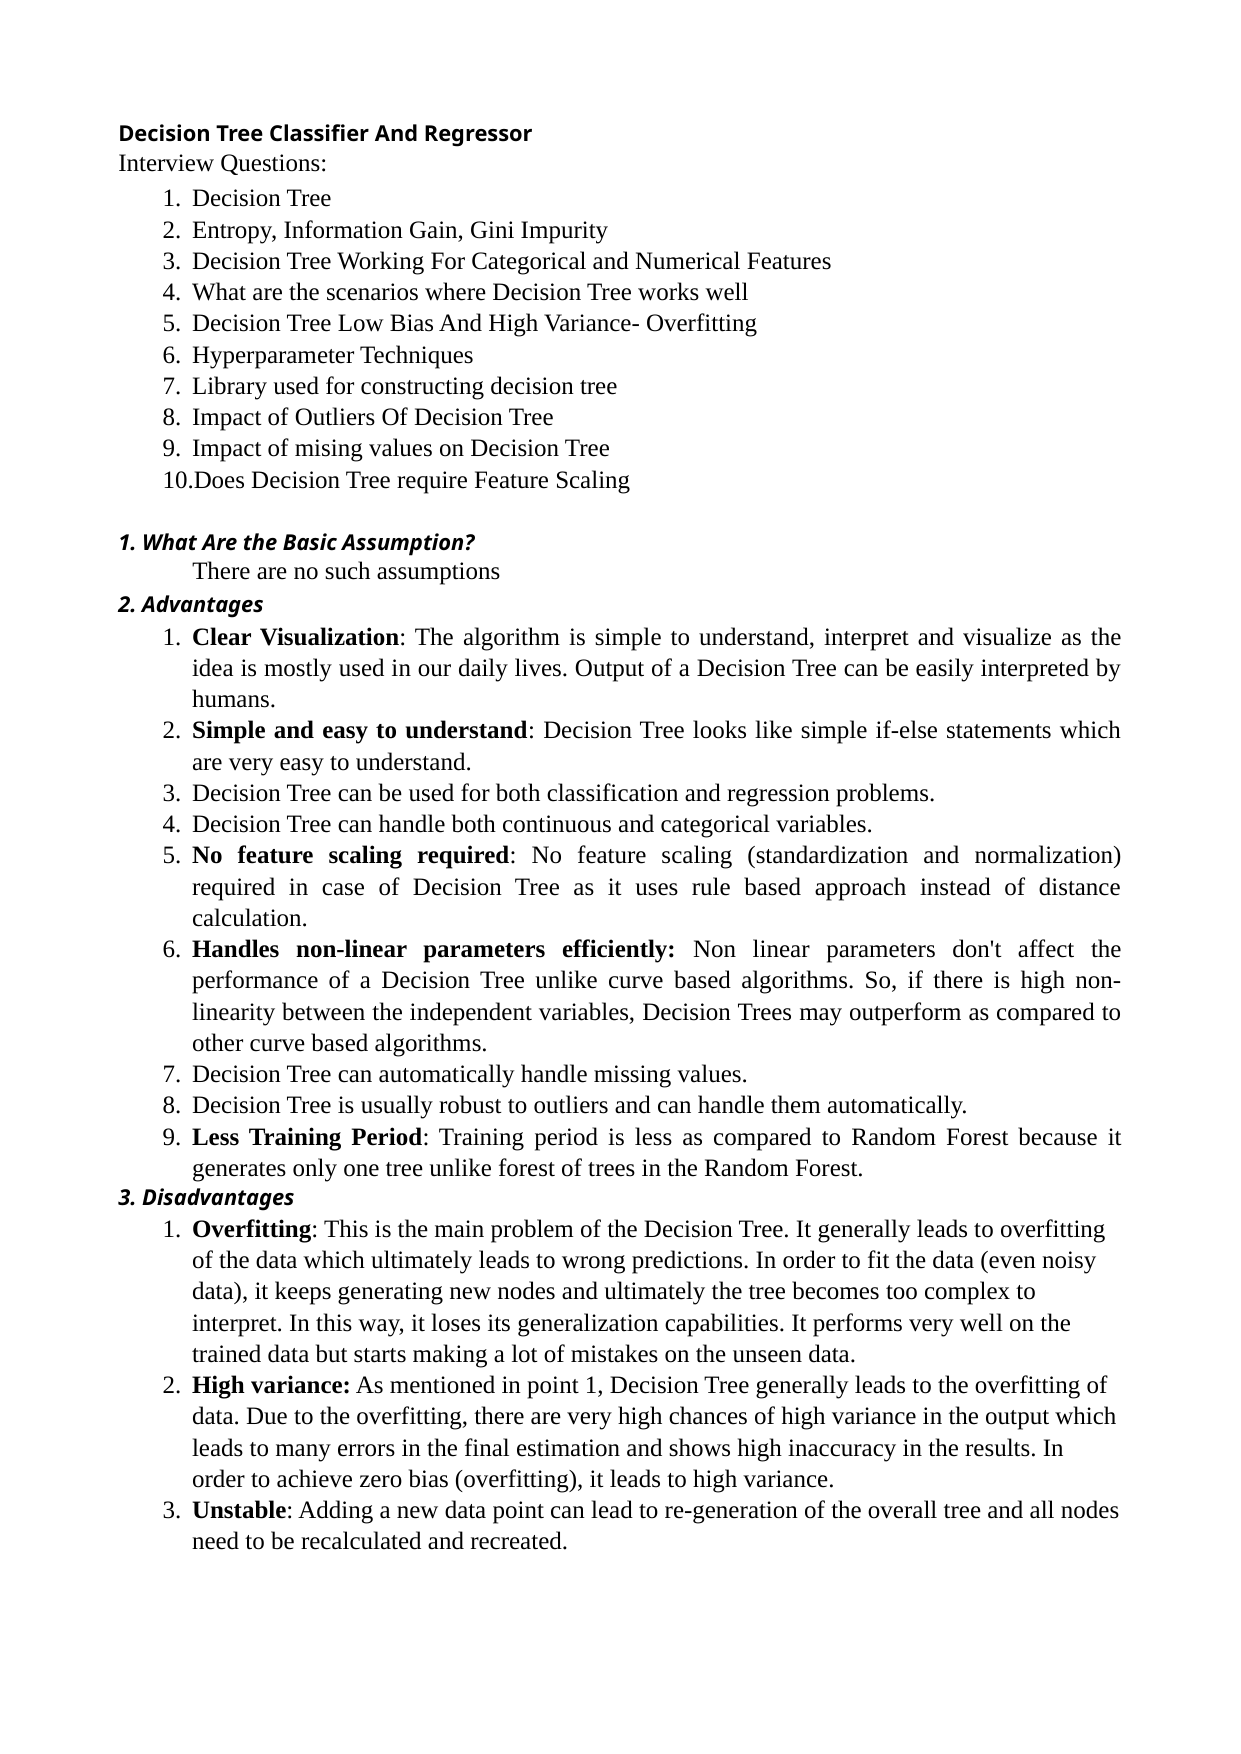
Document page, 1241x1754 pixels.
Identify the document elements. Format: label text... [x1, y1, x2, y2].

list Decision Tree can be used for both classification and regression problems. [162, 775, 1122, 807]
list Handles non-linear parameters efficiently: Non linear parameters don't affect the performance of a Decision Tree unlike curve based algorithms. So, if there is high non-linearity between the independent variables, Decision Trees may outperform as compared to other curve based algorithms. [162, 932, 1122, 1057]
list Decision Tree Working For Categorical and Numerical Features [162, 243, 1122, 275]
list Decision Tree [162, 181, 1122, 212]
list Impact of Outliers Of Decision Tree [162, 400, 1122, 431]
subtitle 1. What Are the Basic Assumption? [118, 526, 1122, 556]
list Unstable: Adding a new data point can lead to re-generation of the overall tree and all nodes need to be recalculated and recreated. [162, 1493, 1122, 1555]
text Interview Questions: [118, 148, 1122, 177]
text There are no such assumptions [118, 556, 1122, 585]
list Less Training Period: Training period is less as compared to Random Forest because it generates only one tree unlike forest of trees in the Random Forest. [162, 1119, 1122, 1182]
list Decision Tree Low Bias And High Variance- Overfitting [162, 306, 1122, 337]
list Clear Visualization: The algorithm is simple to understand, interpret and visualize as the idea is mostly used in our daily lives. Output of a Decision Tree can be easily interpreted by humans. [162, 619, 1122, 713]
list Simple and easy to understand: Decision Tree looks like simple if-else statements which are very easy to understand. [162, 713, 1122, 775]
list No feature scaling required: No feature scaling (standardization and normalization) required in case of Decision Tree as it uses rule based approach instead of distance calculation. [162, 838, 1122, 932]
list High variance: As mentioned in point 1, Decision Tree generally leads to the overfitting of data. Due to the overfitting, there are very high chances of high variance in the output which leads to many errors in the final estimation and shows high inaccuracy in the results. In order to achieve zero bias (overfitting), it leads to high variance. [162, 1368, 1122, 1493]
list Entropy, Information Gain, Gini Impurity [162, 212, 1122, 243]
list What are the scenarios where Decision Tree works well [162, 275, 1122, 306]
subtitle Decision Tree Classifier And Regressor [118, 118, 1122, 148]
list Hyperparameter Techniques [162, 337, 1122, 368]
list Impact of mising values on Decision Tree [162, 431, 1122, 462]
list Library used for constructing decision tree [162, 368, 1122, 400]
list Overfitting: This is the main problem of the Decision Tree. It generally leads to overfitting of the data which ultimately leads to wrong predictions. In order to fit the data (even noisy data), it keeps generating new nodes and ultimately the tree becomes too complex to interpret. In this way, it loses its generalization capabilities. It performs very well on the trained data but starts making a lot of mistakes on the unseen data. [162, 1211, 1122, 1368]
subtitle 2. Advantages [118, 589, 1122, 619]
list Decision Tree can handle both continuous and categorical variables. [162, 807, 1122, 838]
list Decision Tree is usually robust to outliers and can handle them automatically. [162, 1088, 1122, 1119]
subtitle 3. Disadvantages [118, 1182, 1122, 1211]
list Does Decision Tree require Feature Scaling [162, 462, 1122, 493]
list Decision Tree can automatically handle missing values. [162, 1057, 1122, 1088]
